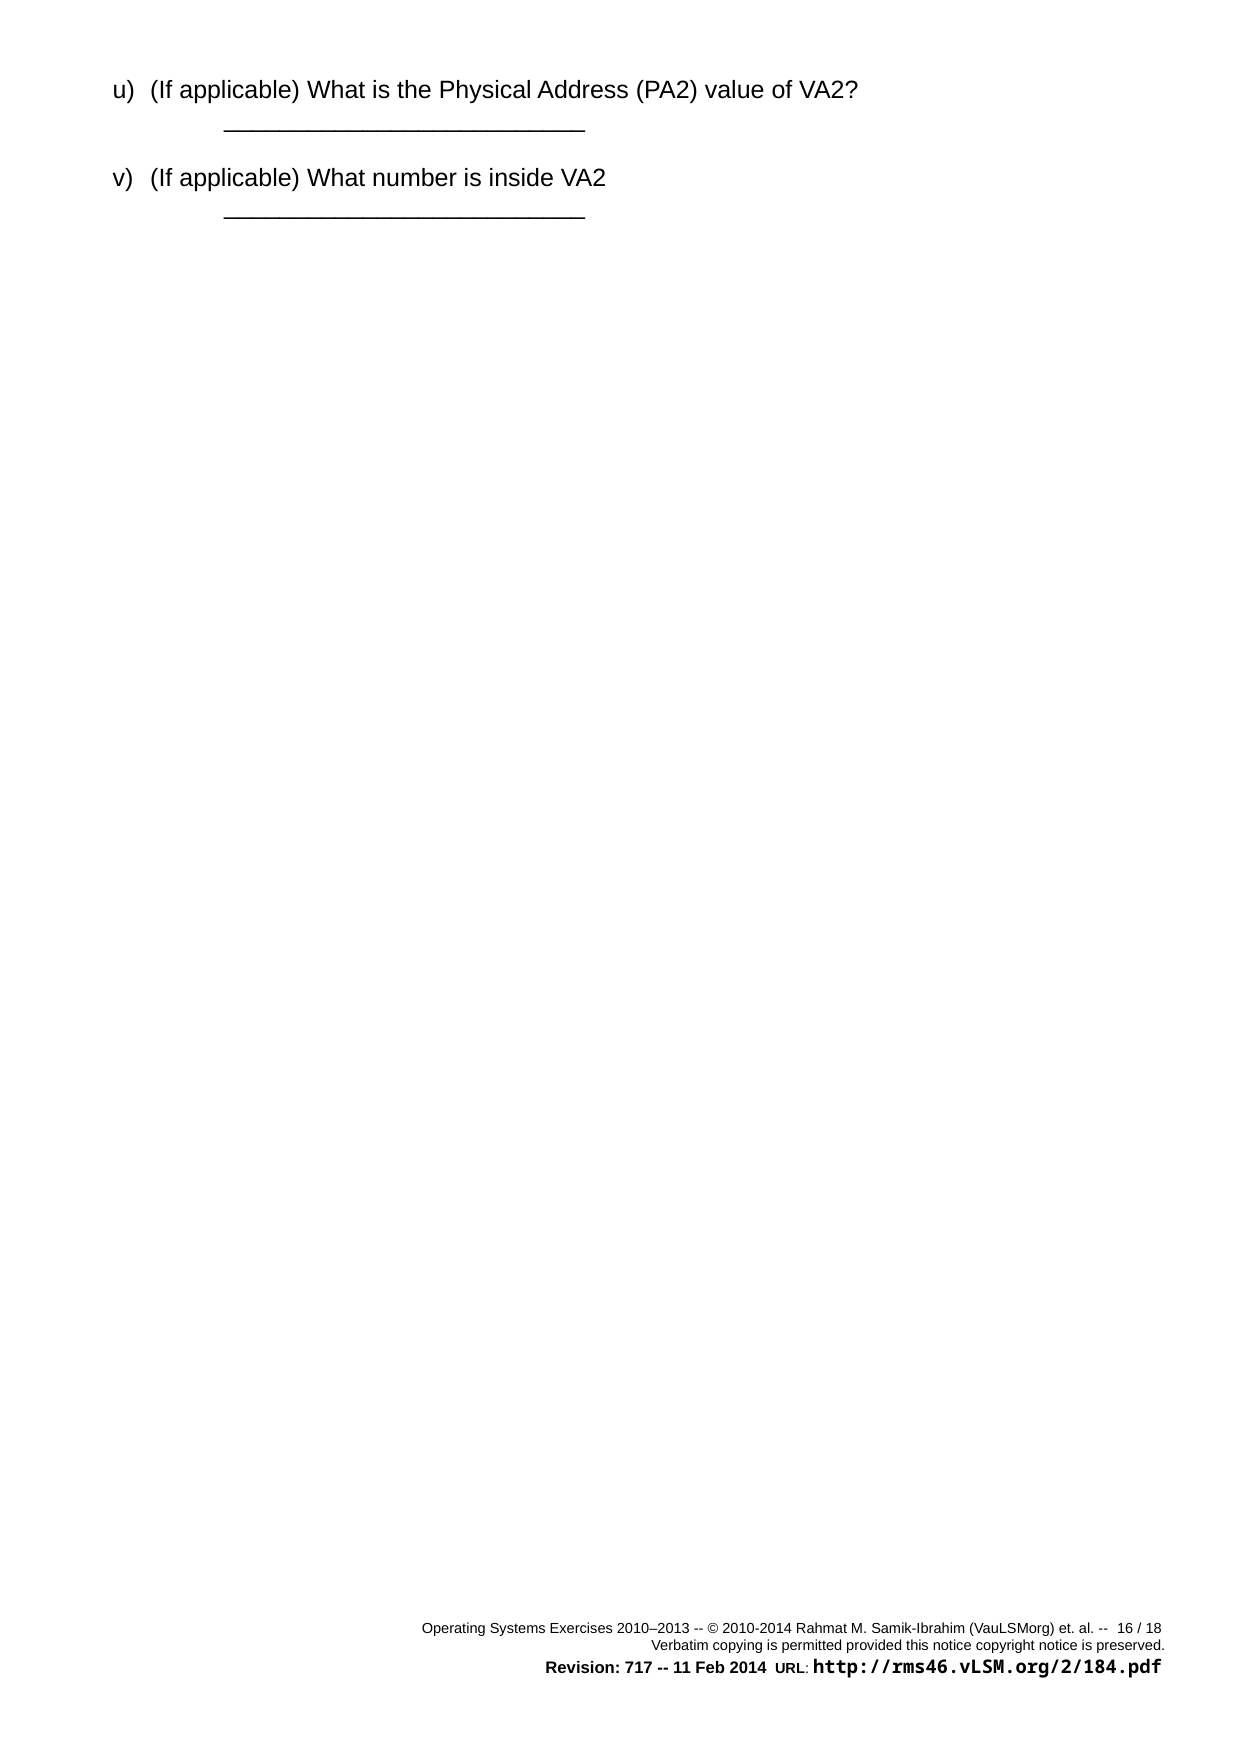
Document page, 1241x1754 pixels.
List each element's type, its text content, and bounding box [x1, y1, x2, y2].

list (If applicable) What number is inside VA2 __________________________ [112, 162, 1166, 220]
list (If applicable) What is the Physical Address (PA2) value of VA2? __________________________ [112, 75, 1166, 132]
